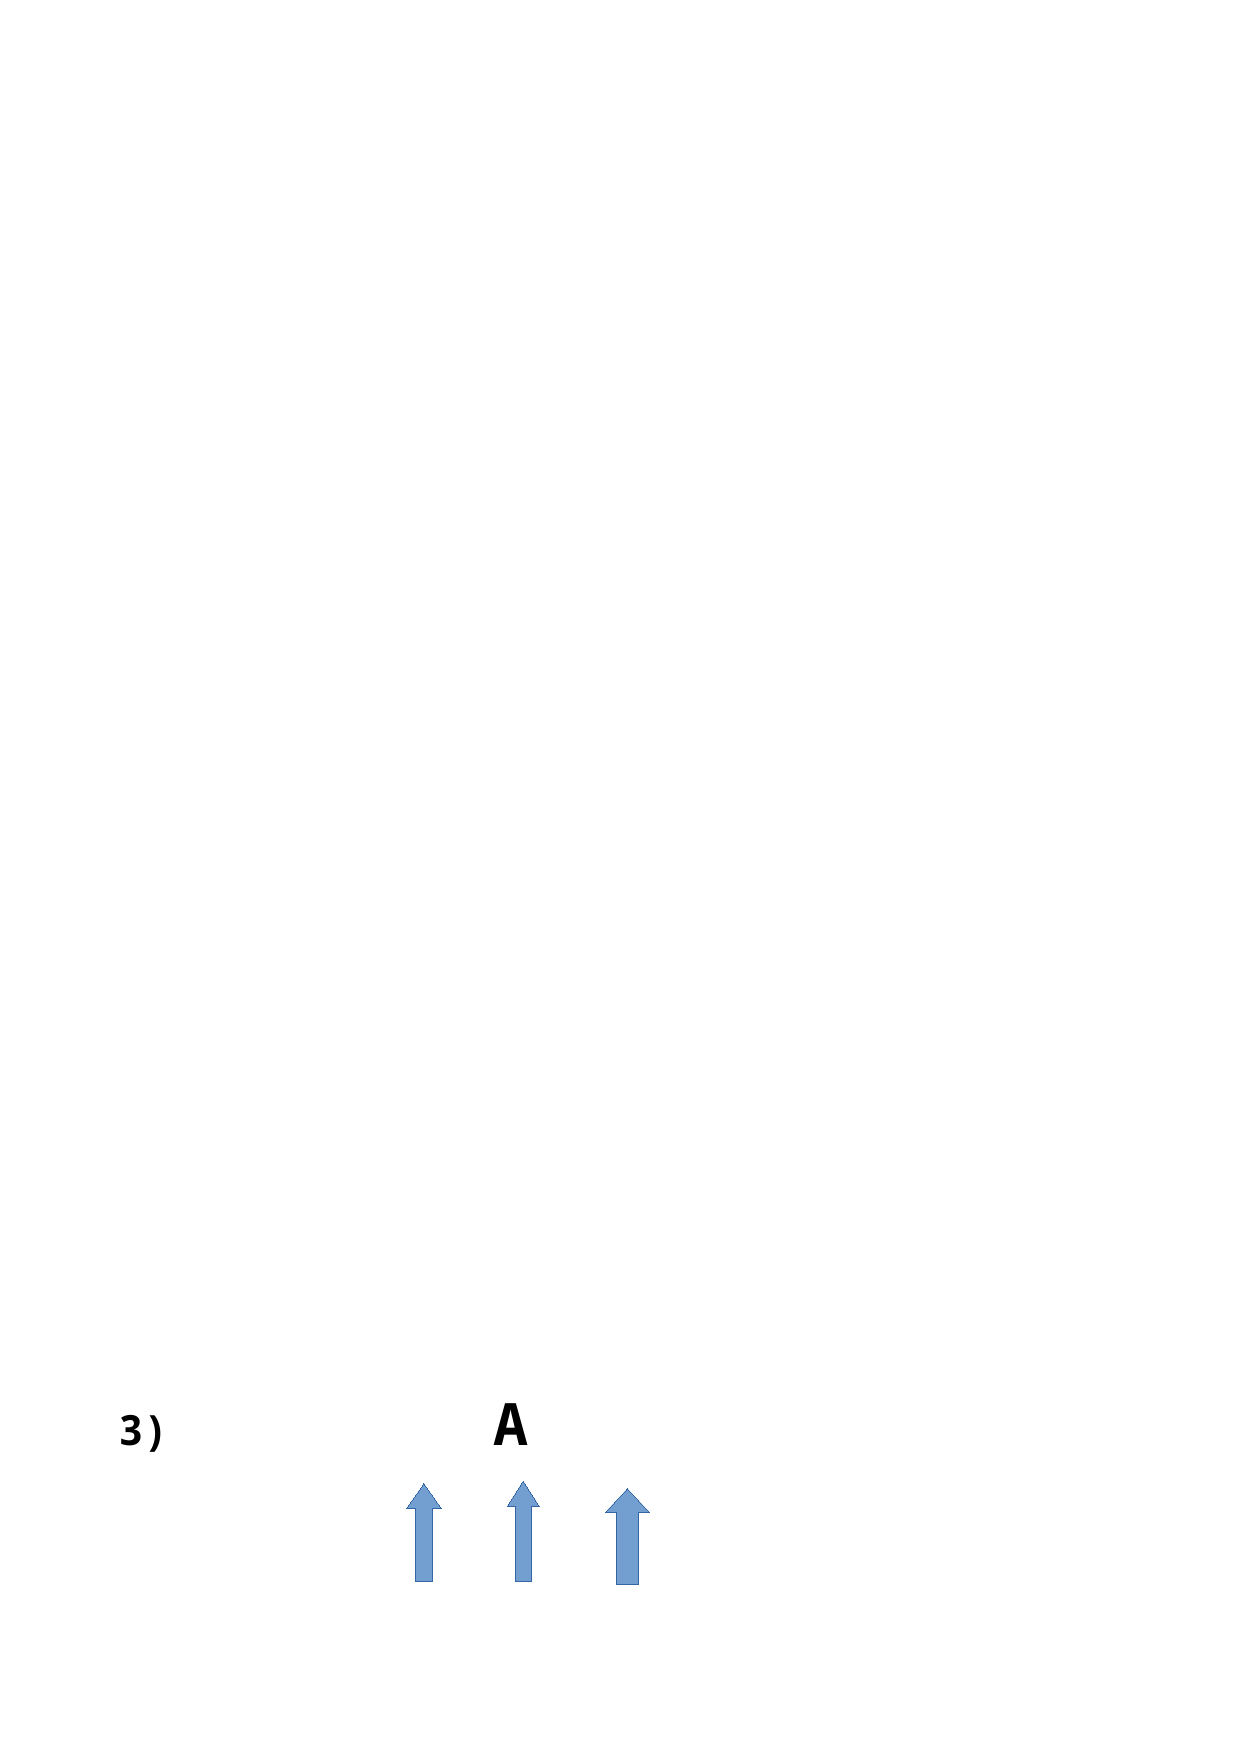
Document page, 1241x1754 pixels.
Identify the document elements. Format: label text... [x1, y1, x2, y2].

text 3) A [118, 1383, 1122, 1463]
